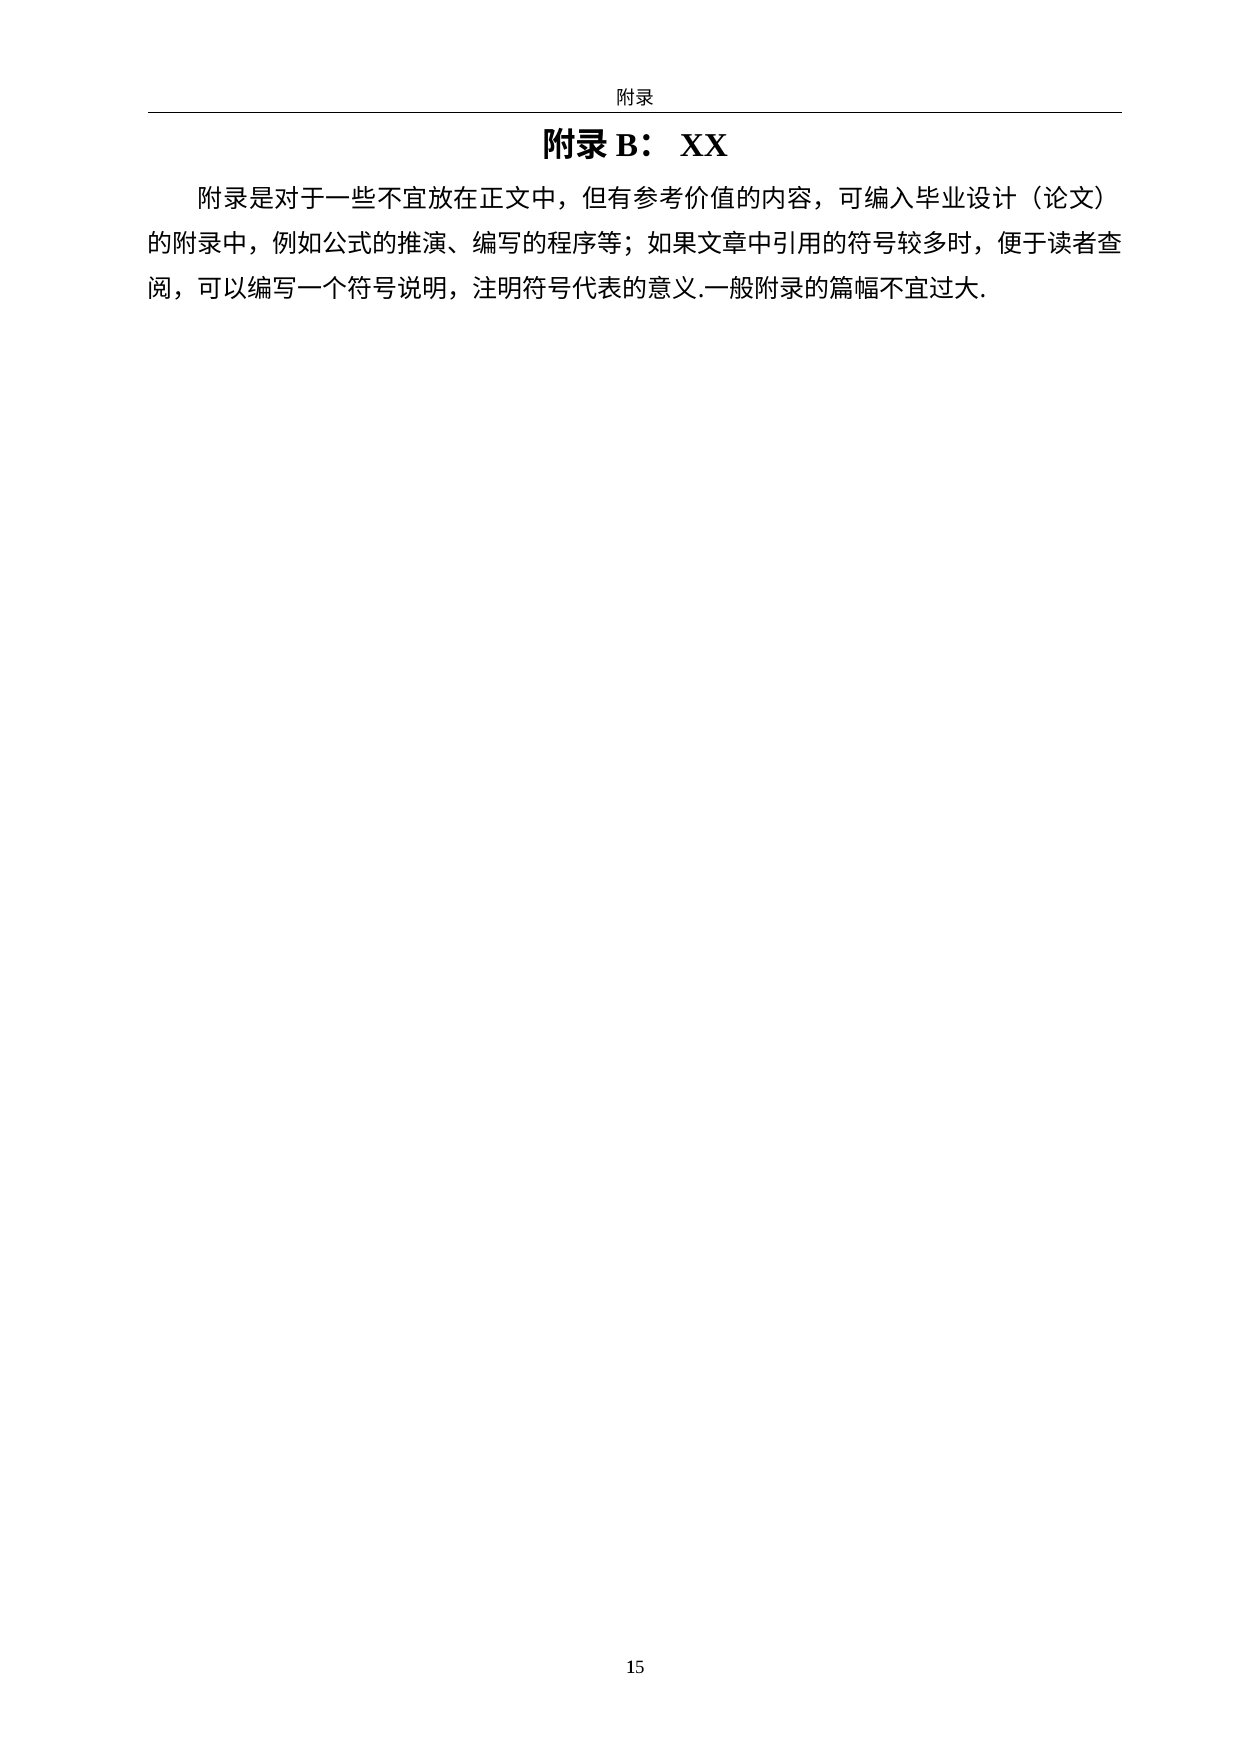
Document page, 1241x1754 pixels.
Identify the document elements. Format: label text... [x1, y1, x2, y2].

text 附录B： XX [148, 118, 1122, 166]
text 附录是对于一些不宜放在正文中，但有参考价值的内容，可编入毕业设计（论文）的附录中，例如公式的推演、编写的程序等；如果文章中引用的符号较多时，便于读者查阅，可以编写一个符号说明，注明符号代表的意义.一般附录的篇幅不宜过大. [148, 178, 1122, 305]
